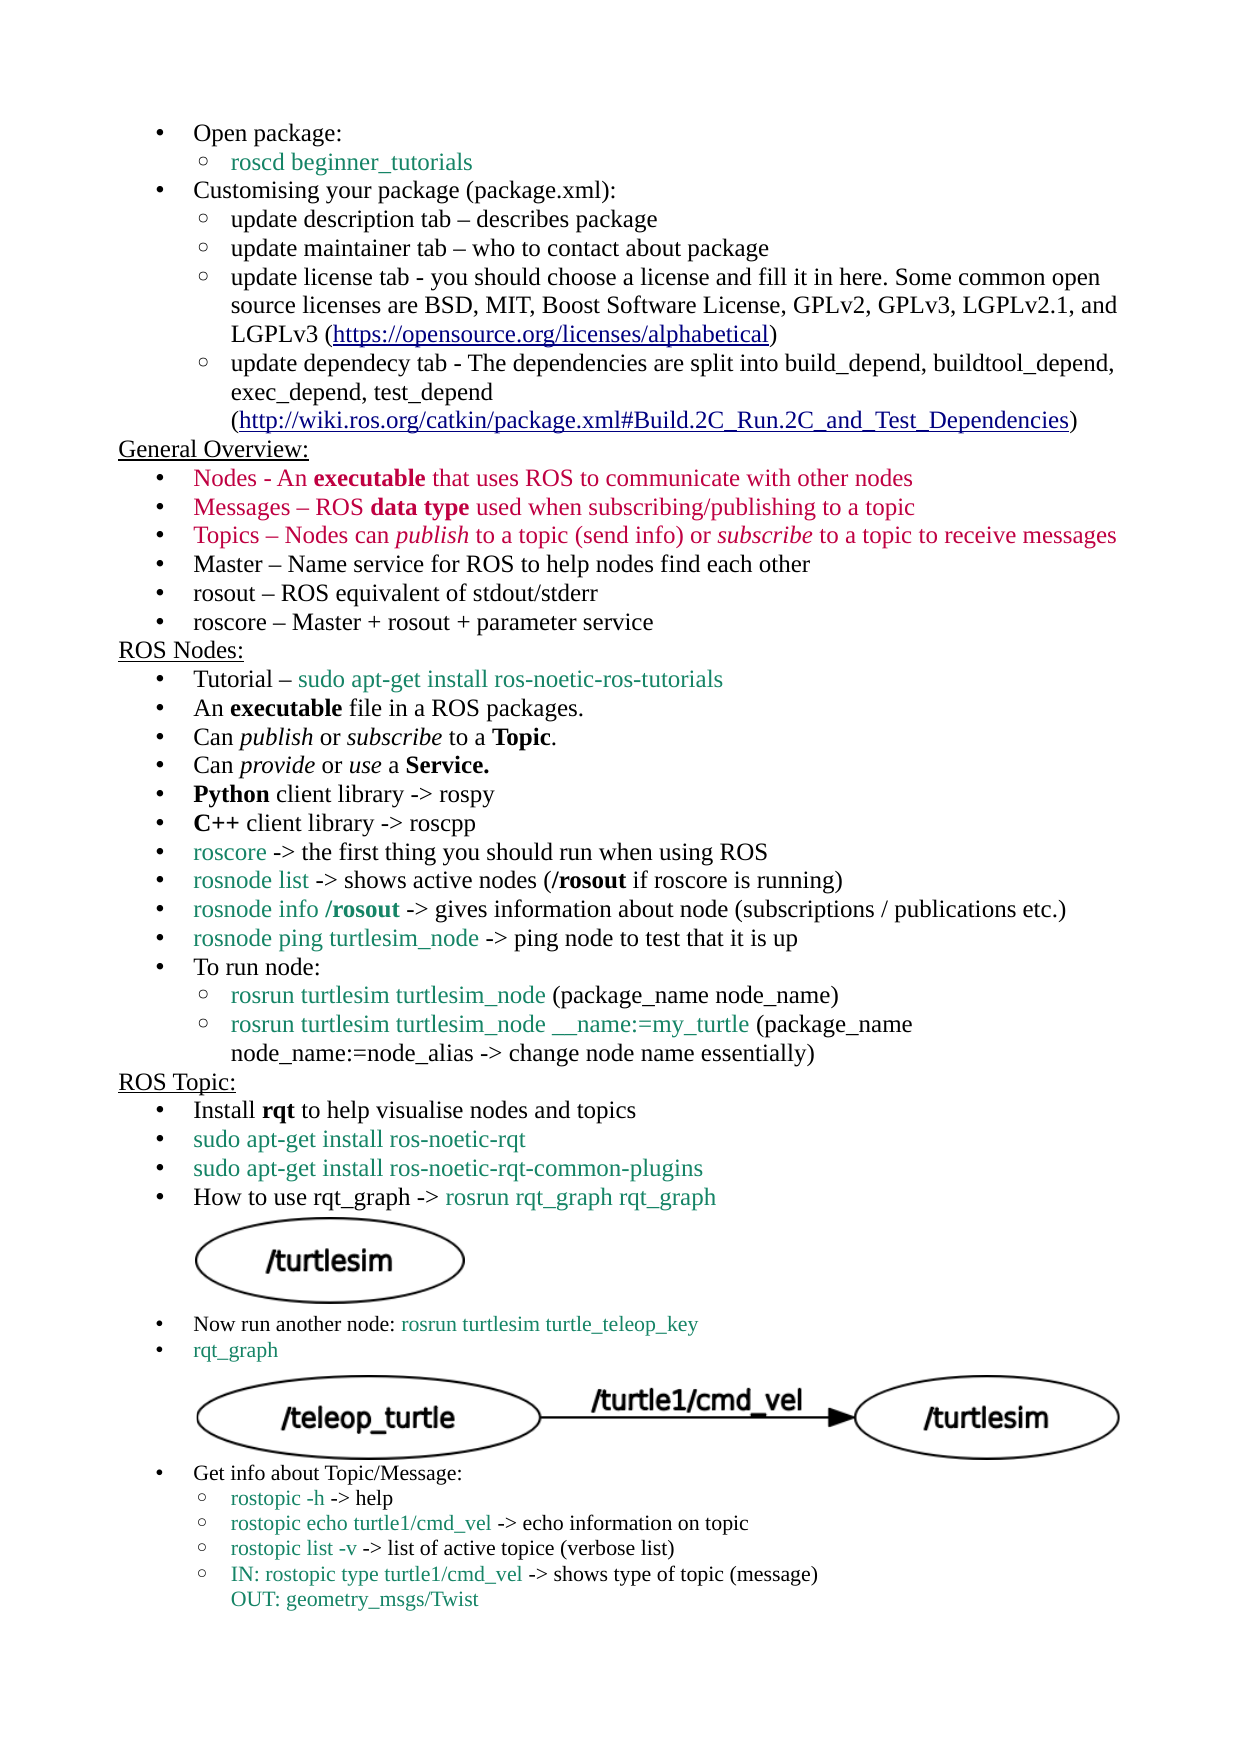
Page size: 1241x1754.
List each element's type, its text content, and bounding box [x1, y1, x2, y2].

list Can provide or use a Service. [156, 751, 1122, 779]
list How to use rqt_graph -> rosrun rqt_graph rqt_graph [156, 1182, 1122, 1211]
list update description tab – describes package [193, 204, 1122, 233]
list Install rqt to help visualise nodes and topics [156, 1096, 1122, 1124]
list roscd beginner_tutorials [193, 147, 1122, 176]
list Nodes - An executable that uses ROS to communicate with other nodes [156, 463, 1122, 492]
list IN: rostopic type turtle1/cmd_vel -> shows type of topic (message) [193, 1561, 1122, 1586]
list sudo apt-get install ros-noetic-rqt-common-plugins [156, 1153, 1122, 1182]
list Python client library -> rospy [156, 779, 1122, 808]
list rosnode list -> shows active nodes (/rosout if roscore is running) [156, 866, 1122, 894]
list Messages – ROS data type used when subscribing/publishing to a topic [156, 492, 1122, 521]
list Customising your package (package.xml): [156, 176, 1122, 204]
list sudo apt-get install ros-noetic-rqt [156, 1124, 1122, 1153]
list OUT: geometry_msgs/Twist [193, 1586, 1122, 1611]
picture [196, 1375, 1120, 1460]
list Master – Name service for ROS to help nodes find each other [156, 549, 1122, 578]
list Can publish or subscribe to a Topic. [156, 722, 1122, 751]
list To run node: [156, 952, 1122, 981]
list rostopic -h -> help [193, 1485, 1122, 1510]
list Get info about Topic/Message: [156, 1362, 1122, 1485]
list An executable file in a ROS packages. [156, 693, 1122, 722]
picture [195, 1217, 465, 1304]
list update dependecy tab - The dependencies are split into build_depend, buildtool_depend, exec_depend, test_depend (http://wiki.ros.org/catkin/package.xml#Build.2C_Run.2C_and_Test_Dependencies) [193, 348, 1122, 434]
list roscore -> the first thing you should run when using ROS [156, 837, 1122, 866]
list Topics – Nodes can publish to a topic (send info) or subscribe to a topic to receive messages [156, 521, 1122, 549]
list rostopic list -v -> list of active topice (verbose list) [193, 1535, 1122, 1561]
list rosrun turtlesim turtlesim_node (package_name node_name) [193, 981, 1122, 1009]
list rosrun turtlesim turtlesim_node __name:=my_turtle (package_name node_name:=node_alias -> change node name essentially) [193, 1009, 1122, 1067]
list Open package: [156, 118, 1122, 147]
text General Overview: [118, 434, 1122, 463]
list update license tab - you should choose a license and fill it in here. Some common open source licenses are BSD, MIT, Boost Software License, GPLv2, GPLv3, LGPLv2.1, and LGPLv3 (https://opensource.org/licenses/alphabetical) [193, 262, 1122, 348]
list Now run another node: rosrun turtlesim turtle_teleop_key [156, 1311, 1122, 1337]
list update maintainer tab – who to contact about package [193, 233, 1122, 262]
text ROS Nodes: [118, 636, 1122, 664]
list rosnode ping turtlesim_node -> ping node to test that it is up [156, 923, 1122, 952]
list rosout – ROS equivalent of stdout/stderr [156, 578, 1122, 607]
list C++ client library -> roscpp [156, 808, 1122, 837]
list rqt_graph [156, 1337, 1122, 1362]
text ROS Topic: [118, 1067, 1122, 1096]
list roscore – Master + rosout + parameter service [156, 607, 1122, 636]
list rosnode info /rosout -> gives information about node (subscriptions / publications etc.) [156, 894, 1122, 923]
list rostopic echo turtle1/cmd_vel -> echo information on topic [193, 1510, 1122, 1535]
list Tutorial – sudo apt-get install ros-noetic-ros-tutorials [156, 664, 1122, 693]
